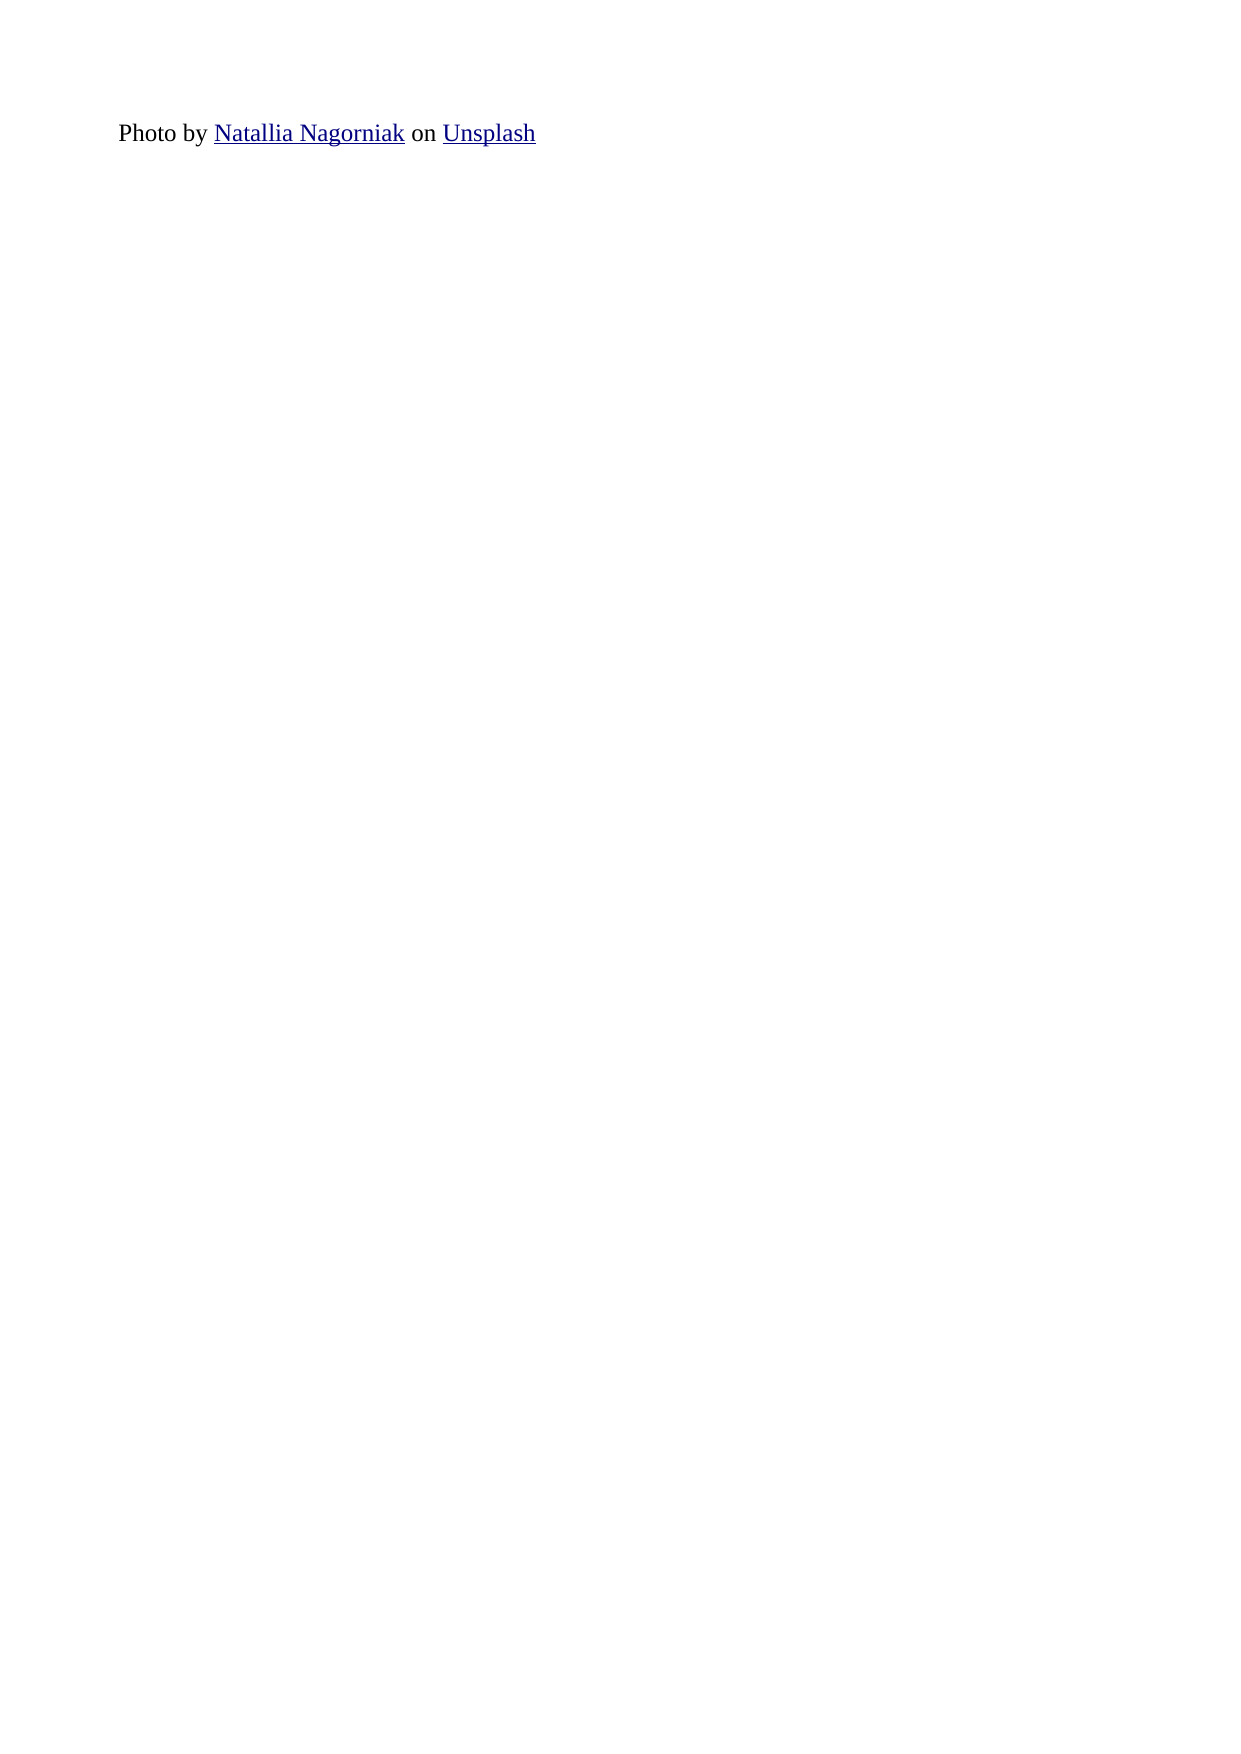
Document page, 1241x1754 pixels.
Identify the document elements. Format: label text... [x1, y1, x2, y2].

text Photo by Natallia Nagorniak on Unsplash [118, 118, 1122, 147]
